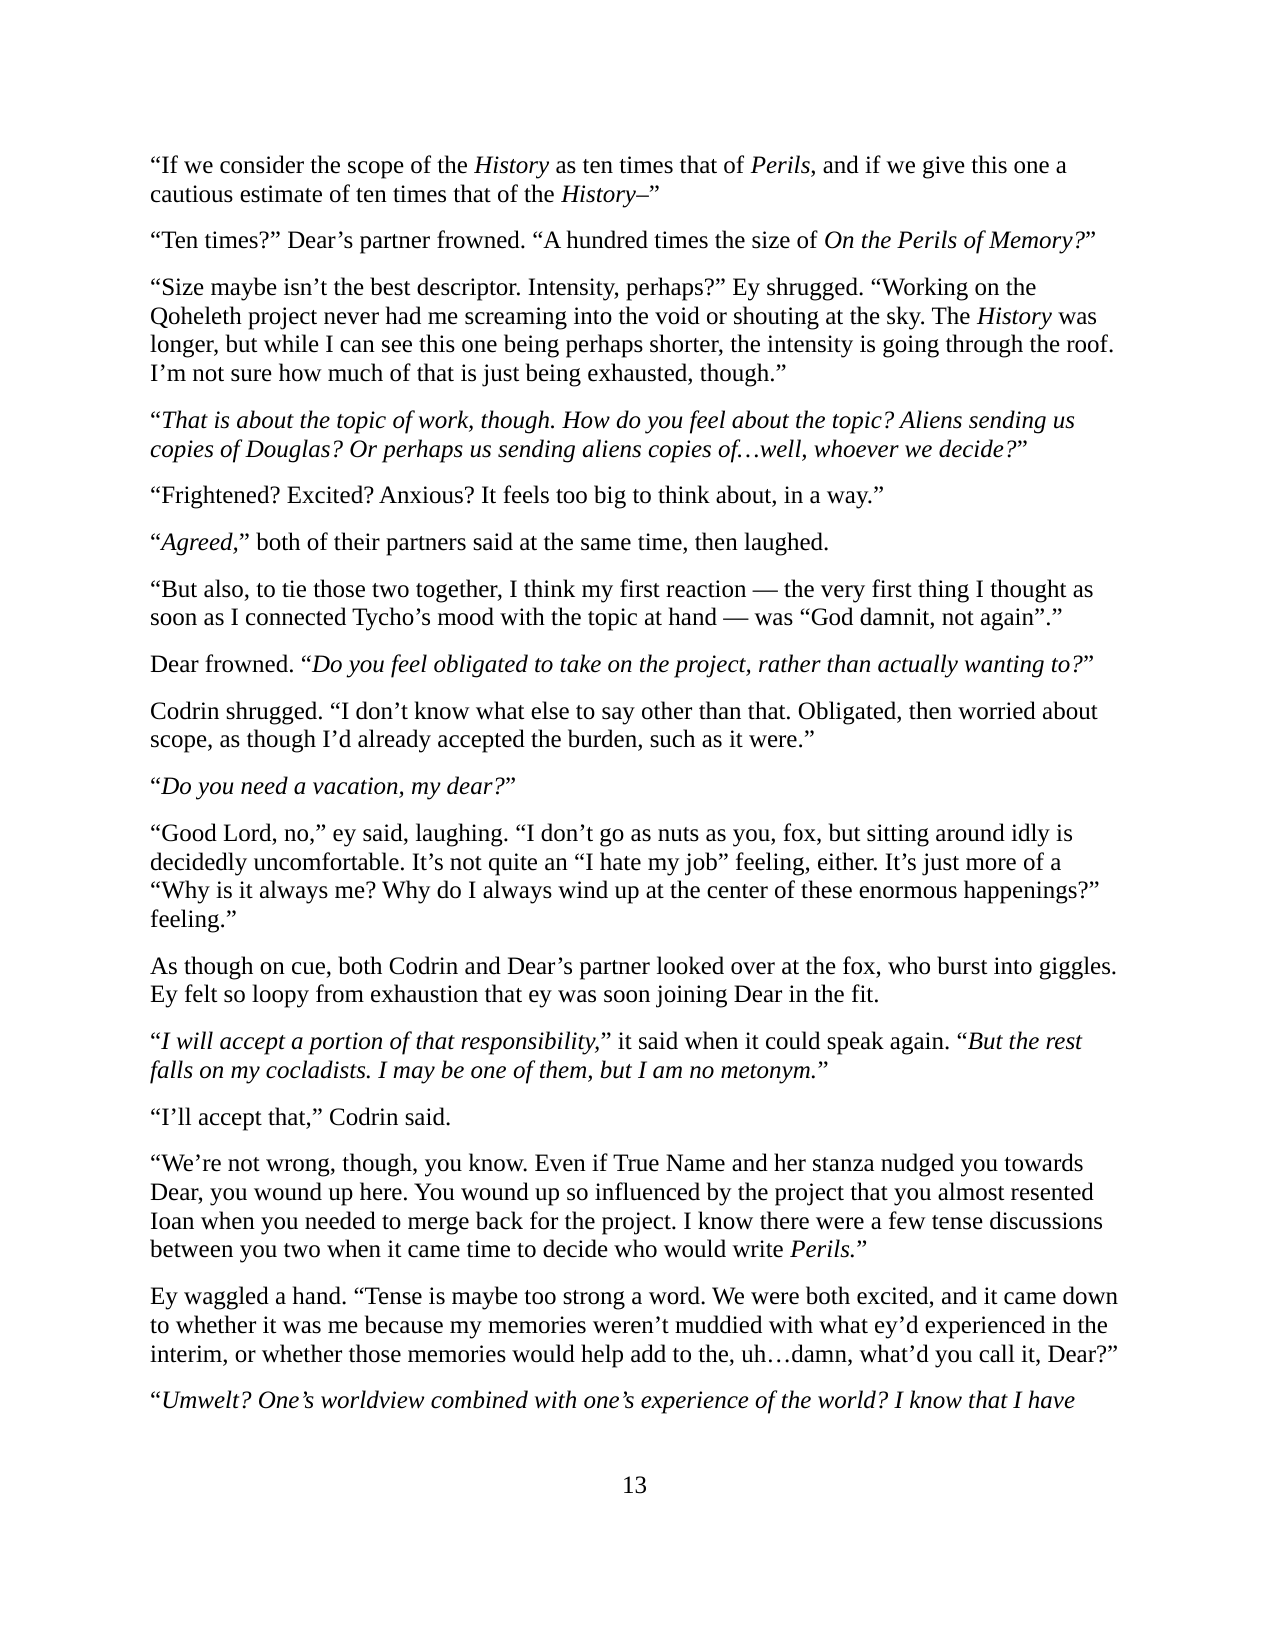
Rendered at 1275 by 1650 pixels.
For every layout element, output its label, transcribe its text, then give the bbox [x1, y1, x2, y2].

text “We’re not wrong, though, you know. Even if True Name and her stanza nudged you towards Dear, you wound up here. You wound up so influenced by the project that you almost resented Ioan when you needed to merge back for the project. I know there were a few tense discussions between you two when it came time to decide who would write Perils.” [150, 1148, 1125, 1263]
text “Ten times?” Dear’s partner frowned. “A hundred times the size of On the Perils of Memory?” [150, 225, 1125, 254]
text “But also, to tie those two together, I think my first reaction — the very first thing I thought as soon as I connected Tycho’s mood with the topic at hand — was “God damnit, not again”.” [150, 574, 1125, 631]
text “Umwelt? One’s worldview combined with one’s experience of the world? I know that I have [150, 1385, 1125, 1414]
text “That is about the topic of work, though. How do you feel about the topic? Aliens sending us copies of Douglas? Or perhaps us sending aliens copies of…well, whoever we decide?” [150, 405, 1125, 462]
text “Frightened? Excited? Anxious? It feels too big to think about, in a way.” [150, 480, 1125, 509]
text “I’ll accept that,” Codrin said. [150, 1102, 1125, 1130]
text “Do you need a vacation, my dear?” [150, 771, 1125, 800]
text “Size maybe isn’t the best descriptor. Intensity, perhaps?” Ey shrugged. “Working on the Qoheleth project never had me screaming into the void or shouting at the sky. The History was longer, but while I can see this one being perhaps shorter, the intensity is going through the roof. I’m not sure how much of that is just being exhausted, though.” [150, 272, 1125, 387]
text “Good Lord, no,” ey said, laughing. “I don’t go as nuts as you, fox, but sitting around idly is decidedly uncomfortable. It’s not quite an “I hate my job” feeling, either. It’s just more of a “Why is it always me? Why do I always wind up at the center of these enormous happenings?” feeling.” [150, 818, 1125, 933]
text Ey waggled a hand. “Tense is maybe too strong a word. We were both excited, and it came down to whether it was me because my memories weren’t muddied with what ey’d experienced in the interim, or whether those memories would help add to the, uh…damn, what’d you call it, Dear?” [150, 1281, 1125, 1367]
text “Agreed,” both of their partners said at the same time, then laughed. [150, 527, 1125, 556]
text “If we consider the scope of the History as ten times that of Perils, and if we give this one a cautious estimate of ten times that of the History–” [150, 150, 1125, 207]
text Dear frowned. “Do you feel obligated to take on the project, rather than actually wanting to?” [150, 649, 1125, 678]
text As though on cue, both Codrin and Dear’s partner looked over at the fox, who burst into giggles. Ey felt so loopy from exhaustion that ey was soon joining Dear in the fit. [150, 951, 1125, 1008]
text Codrin shrugged. “I don’t know what else to say other than that. Obligated, then worried about scope, as though I’d already accepted the burden, such as it were.” [150, 696, 1125, 753]
text “I will accept a portion of that responsibility,” it said when it could speak again. “But the rest falls on my cocladists. I may be one of them, but I am no metonym.” [150, 1026, 1125, 1084]
